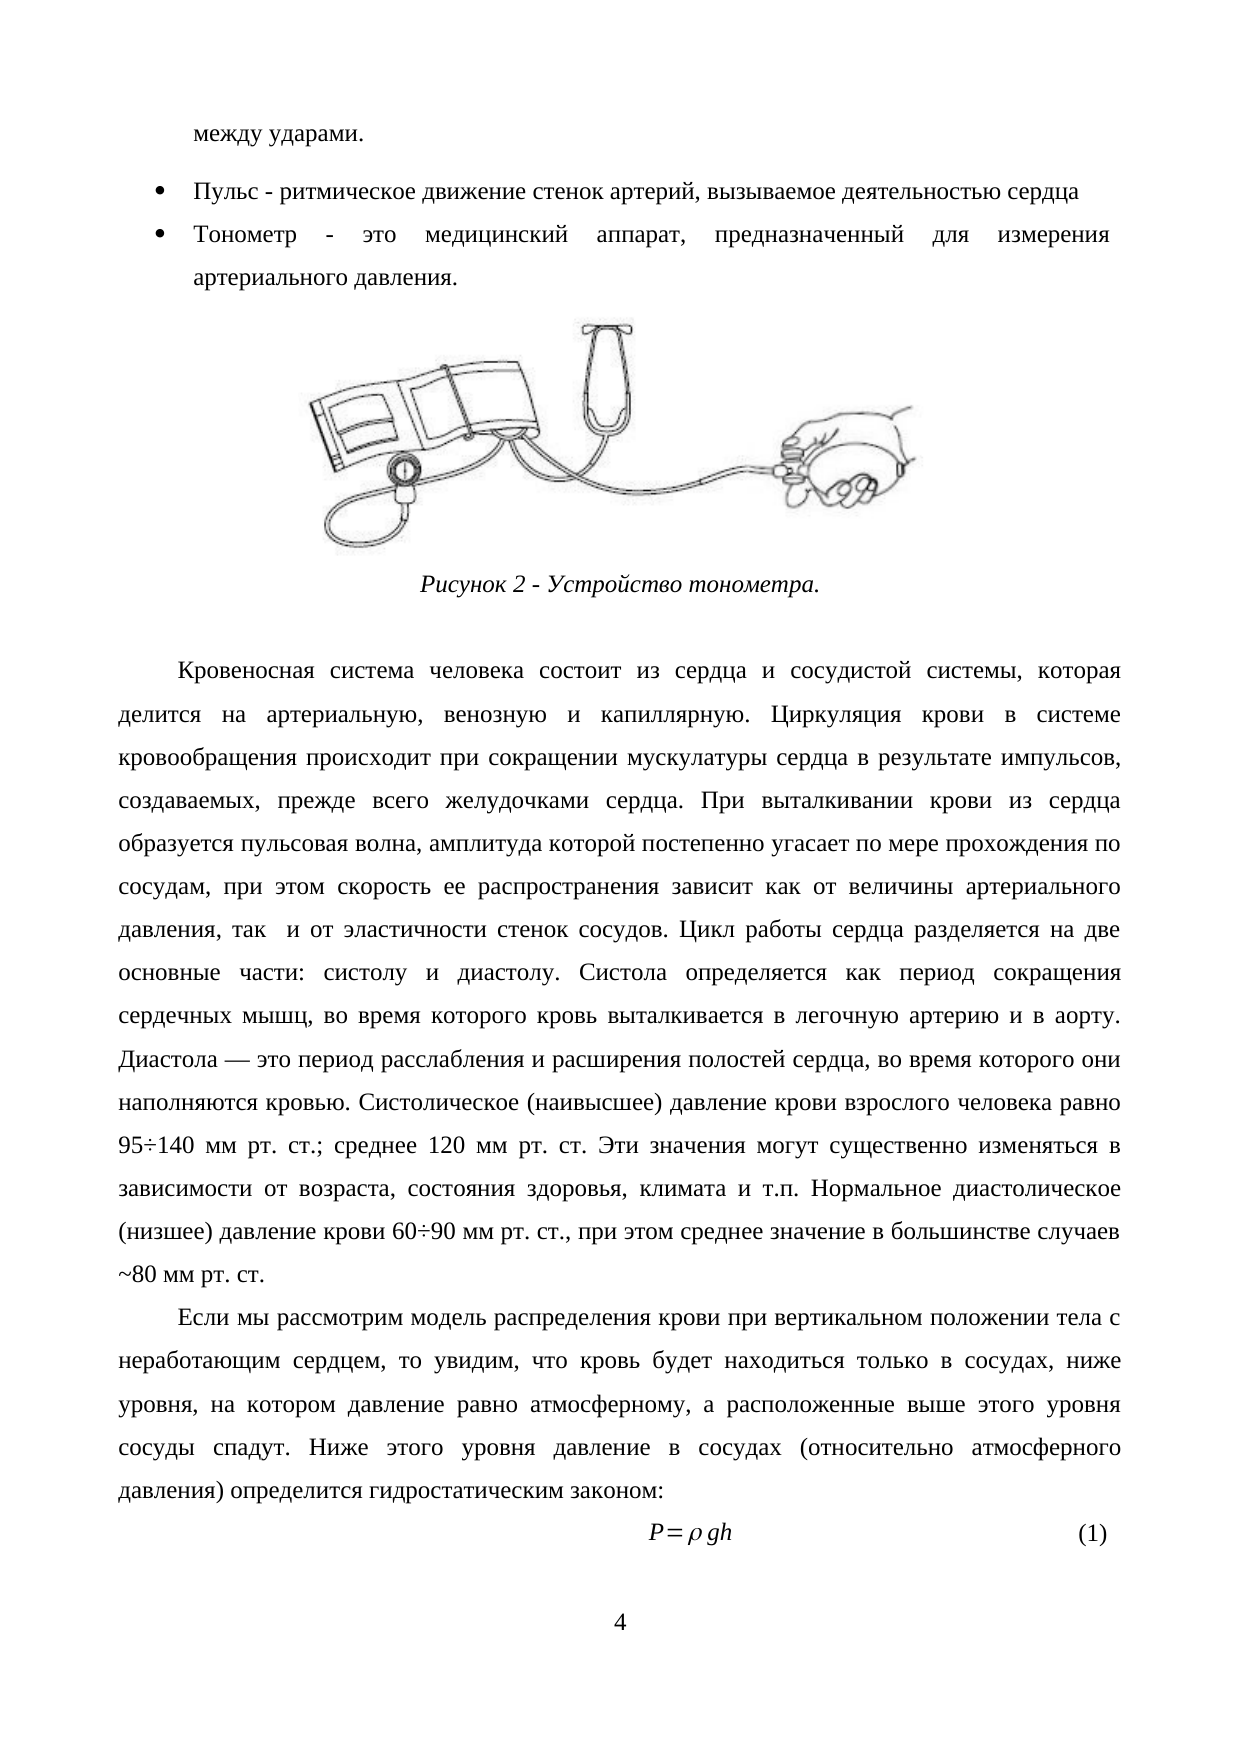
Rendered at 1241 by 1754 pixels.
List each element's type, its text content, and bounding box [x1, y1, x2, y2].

text Кровеносная система человека состоит из сердца и сосудистой системы, которая делится на артериальную, венозную и капиллярную. Циркуляция крови в системе кровообращения происходит при сокращении мускулатуры сердца в результате импульсов, создаваемых, прежде всего желудочками сердца. При выталкивании крови из сердца образуется пульсовая волна, амплитуда которой постепенно угасает по мере прохождения по сосудам, при этом скорость ее распространения зависит как от величины артериального давления, так и от эластичности стенок сосудов. Цикл работы сердца разделяется на две основные части: систолу и диастолу. Систола определяется как период сокращения сердечных мышц, во время которого кровь выталкивается в легочную артерию и в аорту. Диастола — это период расслабления и расширения полостей сердца, во время которого они наполняются кровью. Систолическое (наивысшее) давление крови взрослого человека равно 95÷140 мм рт. ст.; среднее 120 мм рт. ст. Эти значения могут существенно изменяться в зависимости от возраста, состояния здоровья, климата и т.п. Нормальное диастолическое (низшее) давление крови 60÷90 мм рт. ст., при этом среднее значение в большинстве случаев ~80 мм рт. ст. [118, 656, 1122, 1288]
picture [298, 305, 942, 570]
text (1) [118, 1518, 1122, 1547]
list между ударами. [156, 118, 1110, 147]
list Пульс - ритмическое движение стенок артерий, вызываемое деятельностью сердца [156, 176, 1110, 204]
text Если мы рассмотрим модель распределения крови при вертикальном положении тела с неработающим сердцем, то увидим, что кровь будет находиться только в сосудах, ниже уровня, на котором давление равно атмосферному, а расположенные выше этого уровня сосуды спадут. Ниже этого уровня давление в сосудах (относительно атмосферного давления) определится гидростатическим законом: [118, 1302, 1122, 1504]
list Тонометр - это медицинский аппарат, предназначенный для измерения артериального давления. [156, 219, 1110, 291]
text Рисунок 2 - Устройство тонометра. [118, 569, 1122, 598]
